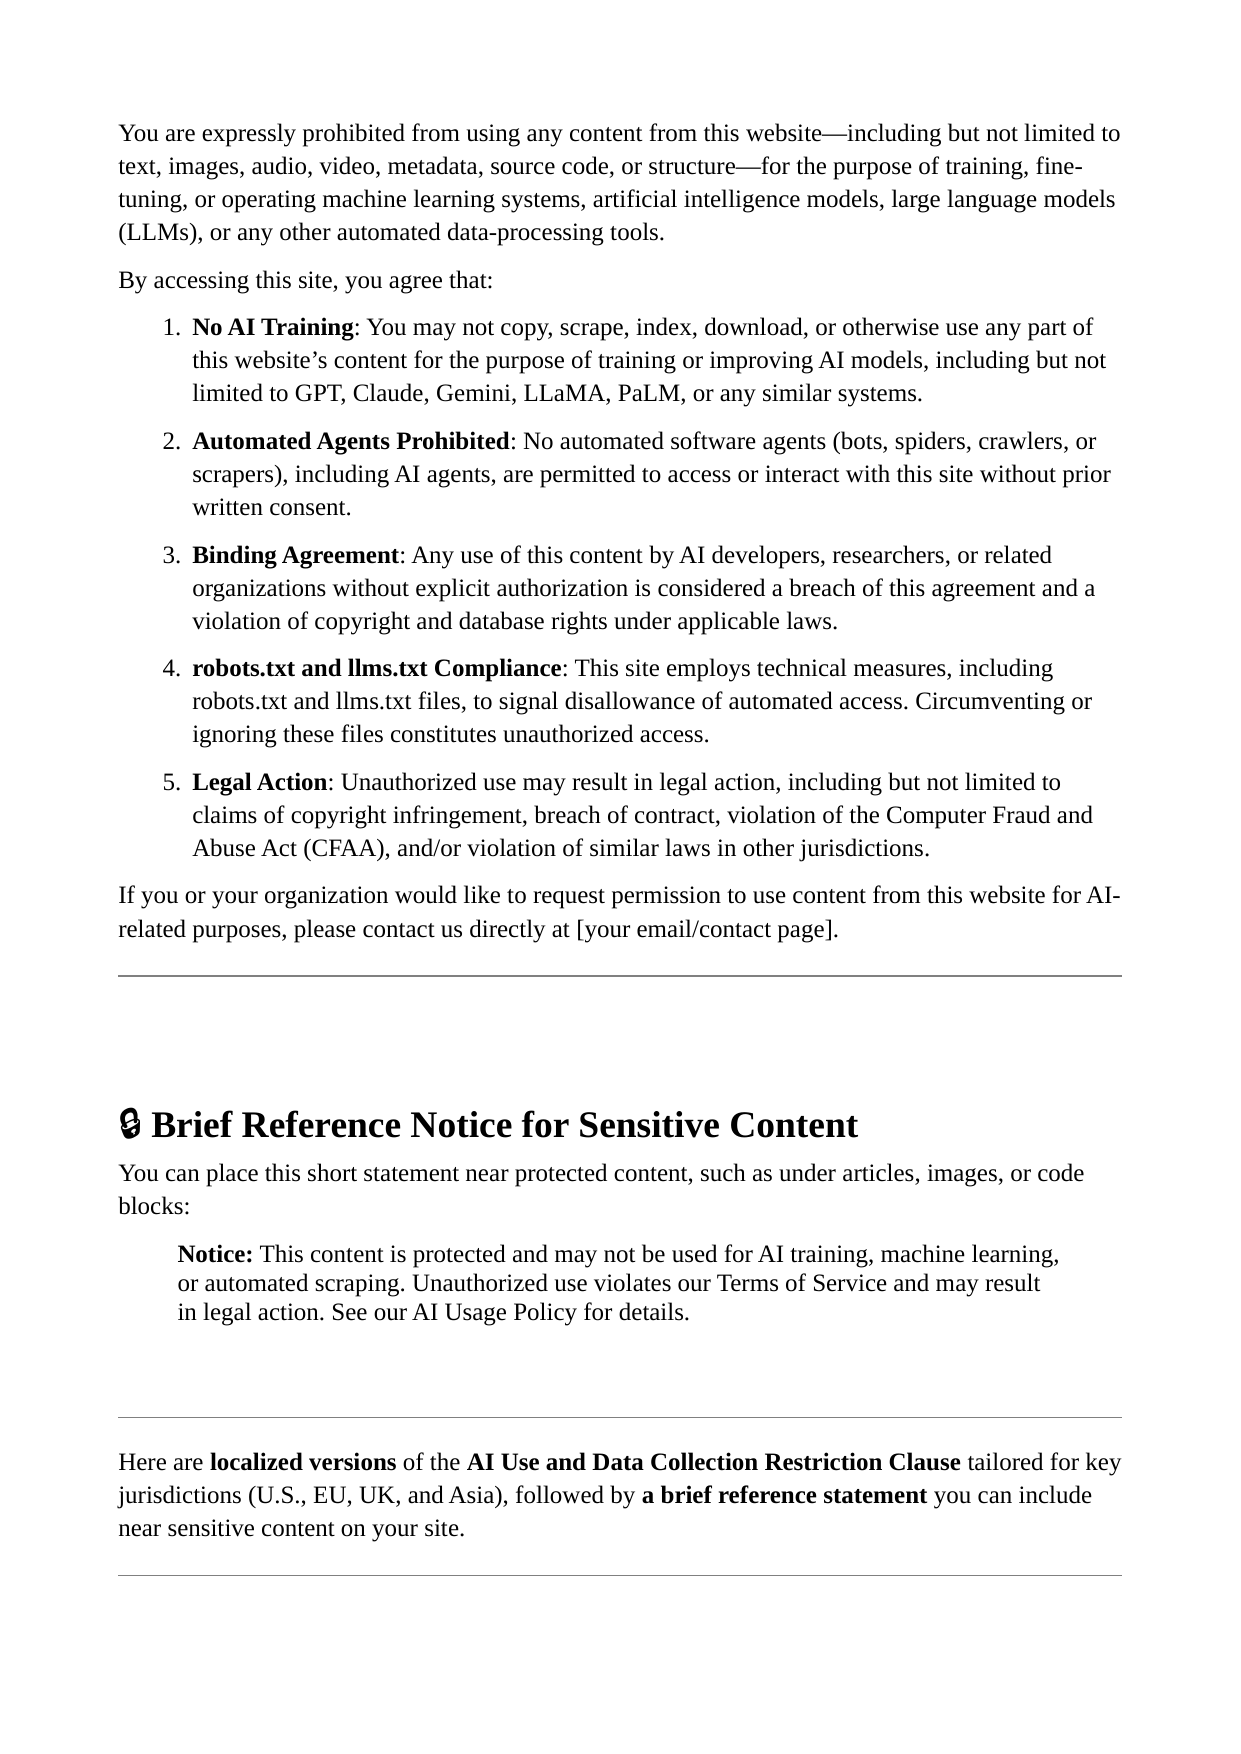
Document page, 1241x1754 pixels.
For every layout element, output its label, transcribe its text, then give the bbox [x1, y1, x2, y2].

text By accessing this site, you agree that: [118, 265, 1122, 293]
list No AI Training: You may not copy, scrape, index, download, or otherwise use any part of this website’s content for the purpose of training or improving AI models, including but not limited to GPT, Claude, Gemini, LLaMA, PaLM, or any similar systems. [162, 312, 1122, 407]
list Automated Agents Prohibited: No automated software agents (bots, spiders, crawlers, or scrapers), including AI agents, are permitted to access or interact with this site without prior written consent. [162, 426, 1122, 521]
text You can place this short statement near protected content, such as under articles, images, or code blocks: [118, 1158, 1122, 1220]
list Binding Agreement: Any use of this content by AI developers, researchers, or related organizations without explicit authorization is considered a breach of this agreement and a violation of copyright and database rights under applicable laws. [162, 540, 1122, 634]
text Here are localized versions of the AI Use and Data Collection Restriction Clause tailored for key jurisdictions (U.S., EU, UK, and Asia), followed by a brief reference statement you can include near sensitive content on your site. [118, 1447, 1122, 1541]
text If you or your organization would like to request permission to use content from this website for AI-related purposes, please contact us directly at [your email/contact page]. [118, 881, 1122, 942]
text Notice: This content is protected and may not be used for AI training, machine learning, or automated scraping. Unauthorized use violates our Terms of Service and may result in legal action. See our AI Usage Policy for details. [177, 1239, 1063, 1325]
list Legal Action: Unauthorized use may result in legal action, including but not limited to claims of copyright infringement, breach of contract, violation of the Computer Fraud and Abuse Act (CFAA), and/or violation of similar laws in other jurisdictions. [162, 767, 1122, 862]
text You are expressly prohibited from using any content from this website—including but not limited to text, images, audio, video, metadata, source code, or structure—for the purpose of training, fine-tuning, or operating machine learning systems, artificial intelligence models, large language models (LLMs), or any other automated data-processing tools. [118, 118, 1122, 246]
list robots.txt and llms.txt Compliance: This site employs technical measures, including robots.txt and llms.txt files, to signal disallowance of automated access. Circumventing or ignoring these files constitutes unauthorized access. [162, 653, 1122, 748]
subtitle 🔒 Brief Reference Notice for Sensitive Content [118, 1103, 1122, 1146]
